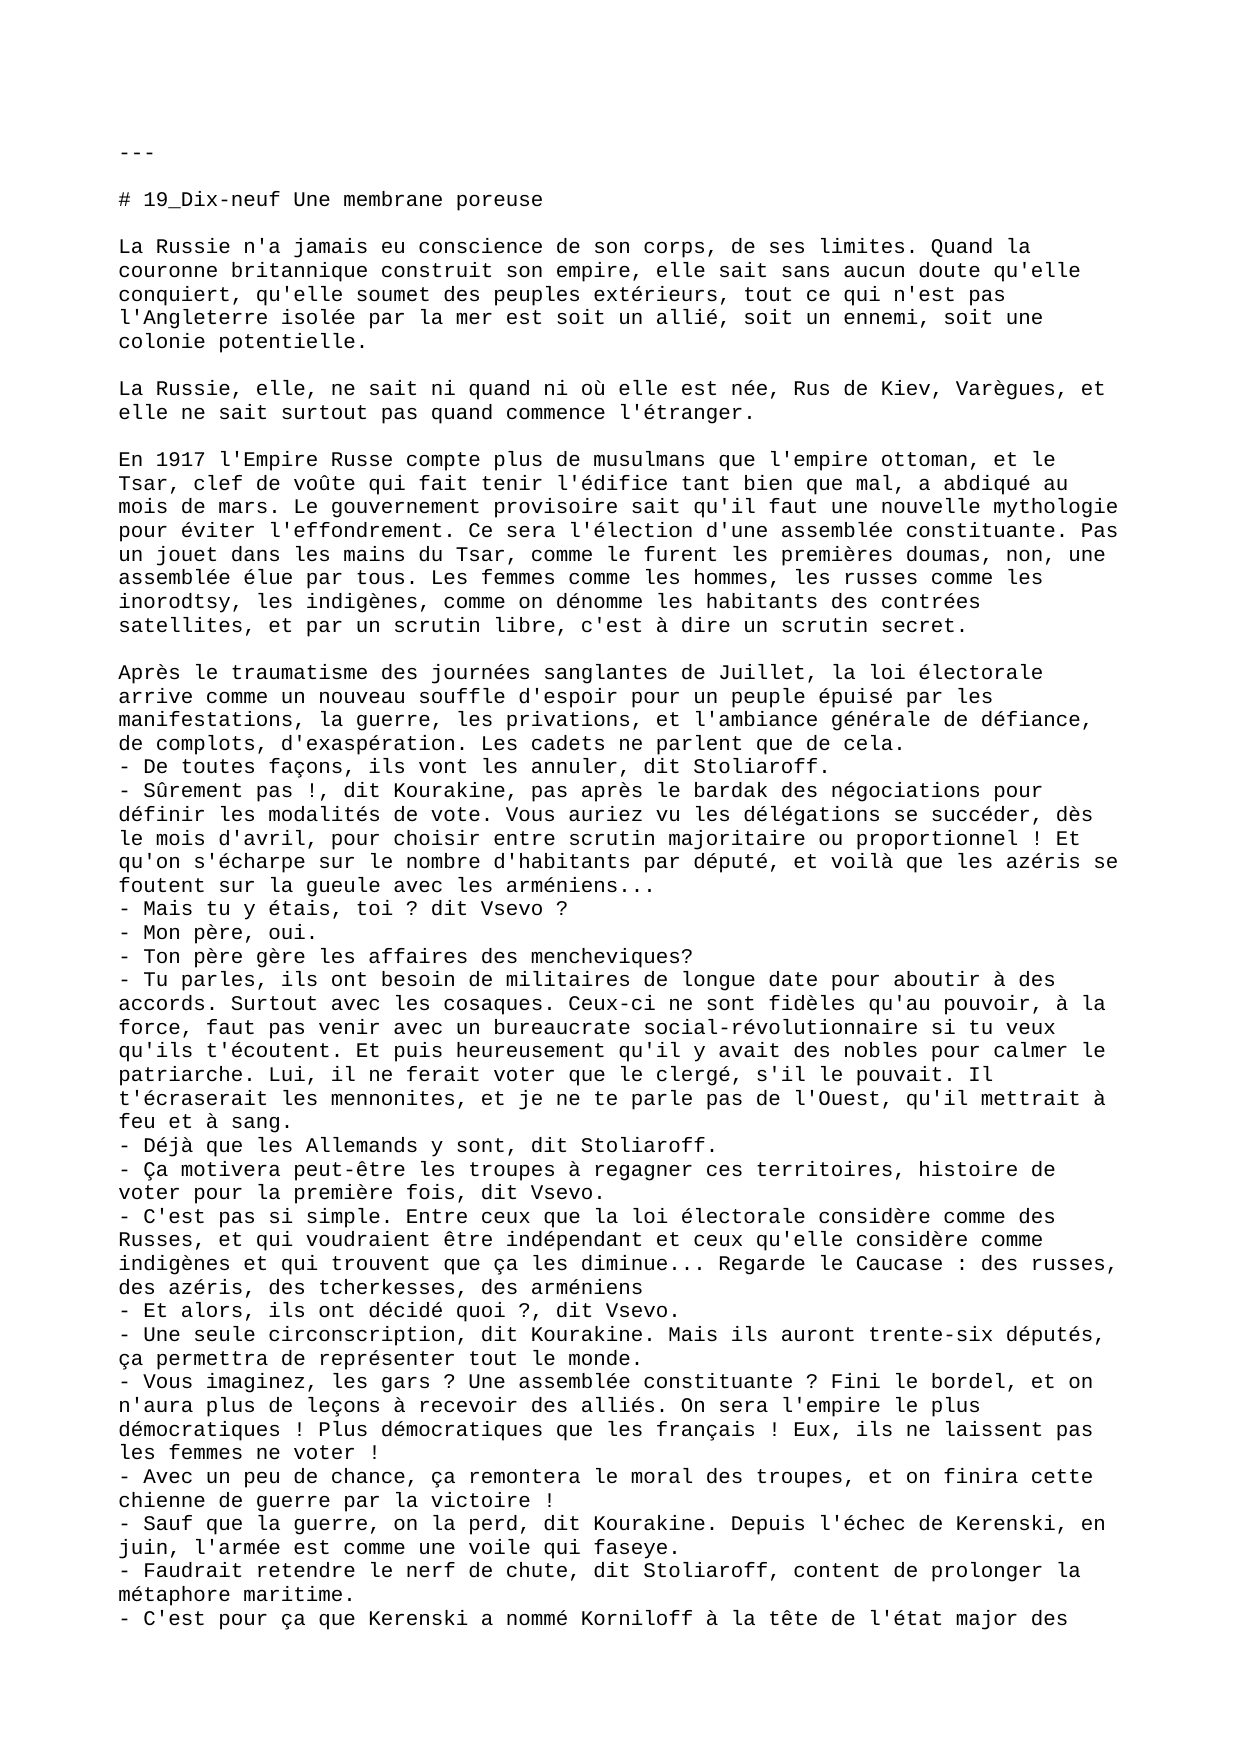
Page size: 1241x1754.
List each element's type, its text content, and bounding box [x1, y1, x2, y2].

text - C'est pour ça que Kerenski a nommé Korniloff à la tête de l'état major des [118, 1608, 1122, 1631]
text - Déjà que les Allemands y sont, dit Stoliaroff. [118, 1135, 1122, 1158]
text La Russie n'a jamais eu conscience de son corps, de ses limites. Quand la couronne britannique construit son empire, elle sait sans aucun doute qu'elle conquiert, qu'elle soumet des peuples extérieurs, tout ce qui n'est pas l'Angleterre isolée par la mer est soit un allié, soit un ennemi, soit une colonie potentielle. [118, 236, 1122, 354]
text - Sûrement pas !, dit Kourakine, pas après le bardak des négociations pour définir les modalités de vote. Vous auriez vu les délégations se succéder, dès le mois d'avril, pour choisir entre scrutin majoritaire ou proportionnel ! Et qu'on s'écharpe sur le nombre d'habitants par député, et voilà que les azéris se foutent sur la gueule avec les arméniens... [118, 780, 1122, 898]
text - Vous imaginez, les gars ? Une assemblée constituante ? Fini le bordel, et on n'aura plus de leçons à recevoir des alliés. On sera l'empire le plus démocratiques ! Plus démocratiques que les français ! Eux, ils ne laissent pas les femmes ne voter ! [118, 1371, 1122, 1466]
text # 19_Dix-neuf Une membrane poreuse [118, 189, 1122, 213]
text - Avec un peu de chance, ça remontera le moral des troupes, et on finira cette chienne de guerre par la victoire ! [118, 1466, 1122, 1513]
text - Sauf que la guerre, on la perd, dit Kourakine. Depuis l'échec de Kerenski, en juin, l'armée est comme une voile qui faseye. [118, 1513, 1122, 1561]
text --- [118, 142, 1122, 165]
text Après le traumatisme des journées sanglantes de Juillet, la loi électorale arrive comme un nouveau souffle d'espoir pour un peuple épuisé par les manifestations, la guerre, les privations, et l'ambiance générale de défiance, de complots, d'exaspération. Les cadets ne parlent que de cela. [118, 662, 1122, 757]
text En 1917 l'Empire Russe compte plus de musulmans que l'empire ottoman, et le Tsar, clef de voûte qui fait tenir l'édifice tant bien que mal, a abdiqué au mois de mars. Le gouvernement provisoire sait qu'il faut une nouvelle mythologie pour éviter l'effondrement. Ce sera l'élection d'une assemblée constituante. Pas un jouet dans les mains du Tsar, comme le furent les premières doumas, non, une assemblée élue par tous. Les femmes comme les hommes, les russes comme les inorodtsy, les indigènes, comme on dénomme les habitants des contrées satellites, et par un scrutin libre, c'est à dire un scrutin secret. [118, 449, 1122, 638]
text - Mon père, oui. [118, 922, 1122, 946]
text - C'est pas si simple. Entre ceux que la loi électorale considère comme des Russes, et qui voudraient être indépendant et ceux qu'elle considère comme indigènes et qui trouvent que ça les diminue... Regarde le Caucase : des russes, des azéris, des tcherkesses, des arméniens [118, 1206, 1122, 1300]
text - Ça motivera peut-être les troupes à regagner ces territoires, histoire de voter pour la première fois, dit Vsevo. [118, 1158, 1122, 1206]
text - Et alors, ils ont décidé quoi ?, dit Vsevo. [118, 1300, 1122, 1324]
text - Une seule circonscription, dit Kourakine. Mais ils auront trente-six députés, ça permettra de représenter tout le monde. [118, 1324, 1122, 1371]
text La Russie, elle, ne sait ni quand ni où elle est née, Rus de Kiev, Varègues, et elle ne sait surtout pas quand commence l'étranger. [118, 378, 1122, 426]
text - Ton père gère les affaires des mencheviques? [118, 946, 1122, 969]
text - Faudrait retendre le nerf de chute, dit Stoliaroff, content de prolonger la métaphore maritime. [118, 1561, 1122, 1608]
text - Tu parles, ils ont besoin de militaires de longue date pour aboutir à des accords. Surtout avec les cosaques. Ceux-ci ne sont fidèles qu'au pouvoir, à la force, faut pas venir avec un bureaucrate social-révolutionnaire si tu veux qu'ils t'écoutent. Et puis heureusement qu'il y avait des nobles pour calmer le patriarche. Lui, il ne ferait voter que le clergé, s'il le pouvait. Il t'écraserait les mennonites, et je ne te parle pas de l'Ouest, qu'il mettrait à feu et à sang. [118, 969, 1122, 1135]
text - Mais tu y étais, toi ? dit Vsevo ? [118, 898, 1122, 922]
text - De toutes façons, ils vont les annuler, dit Stoliaroff. [118, 757, 1122, 780]
